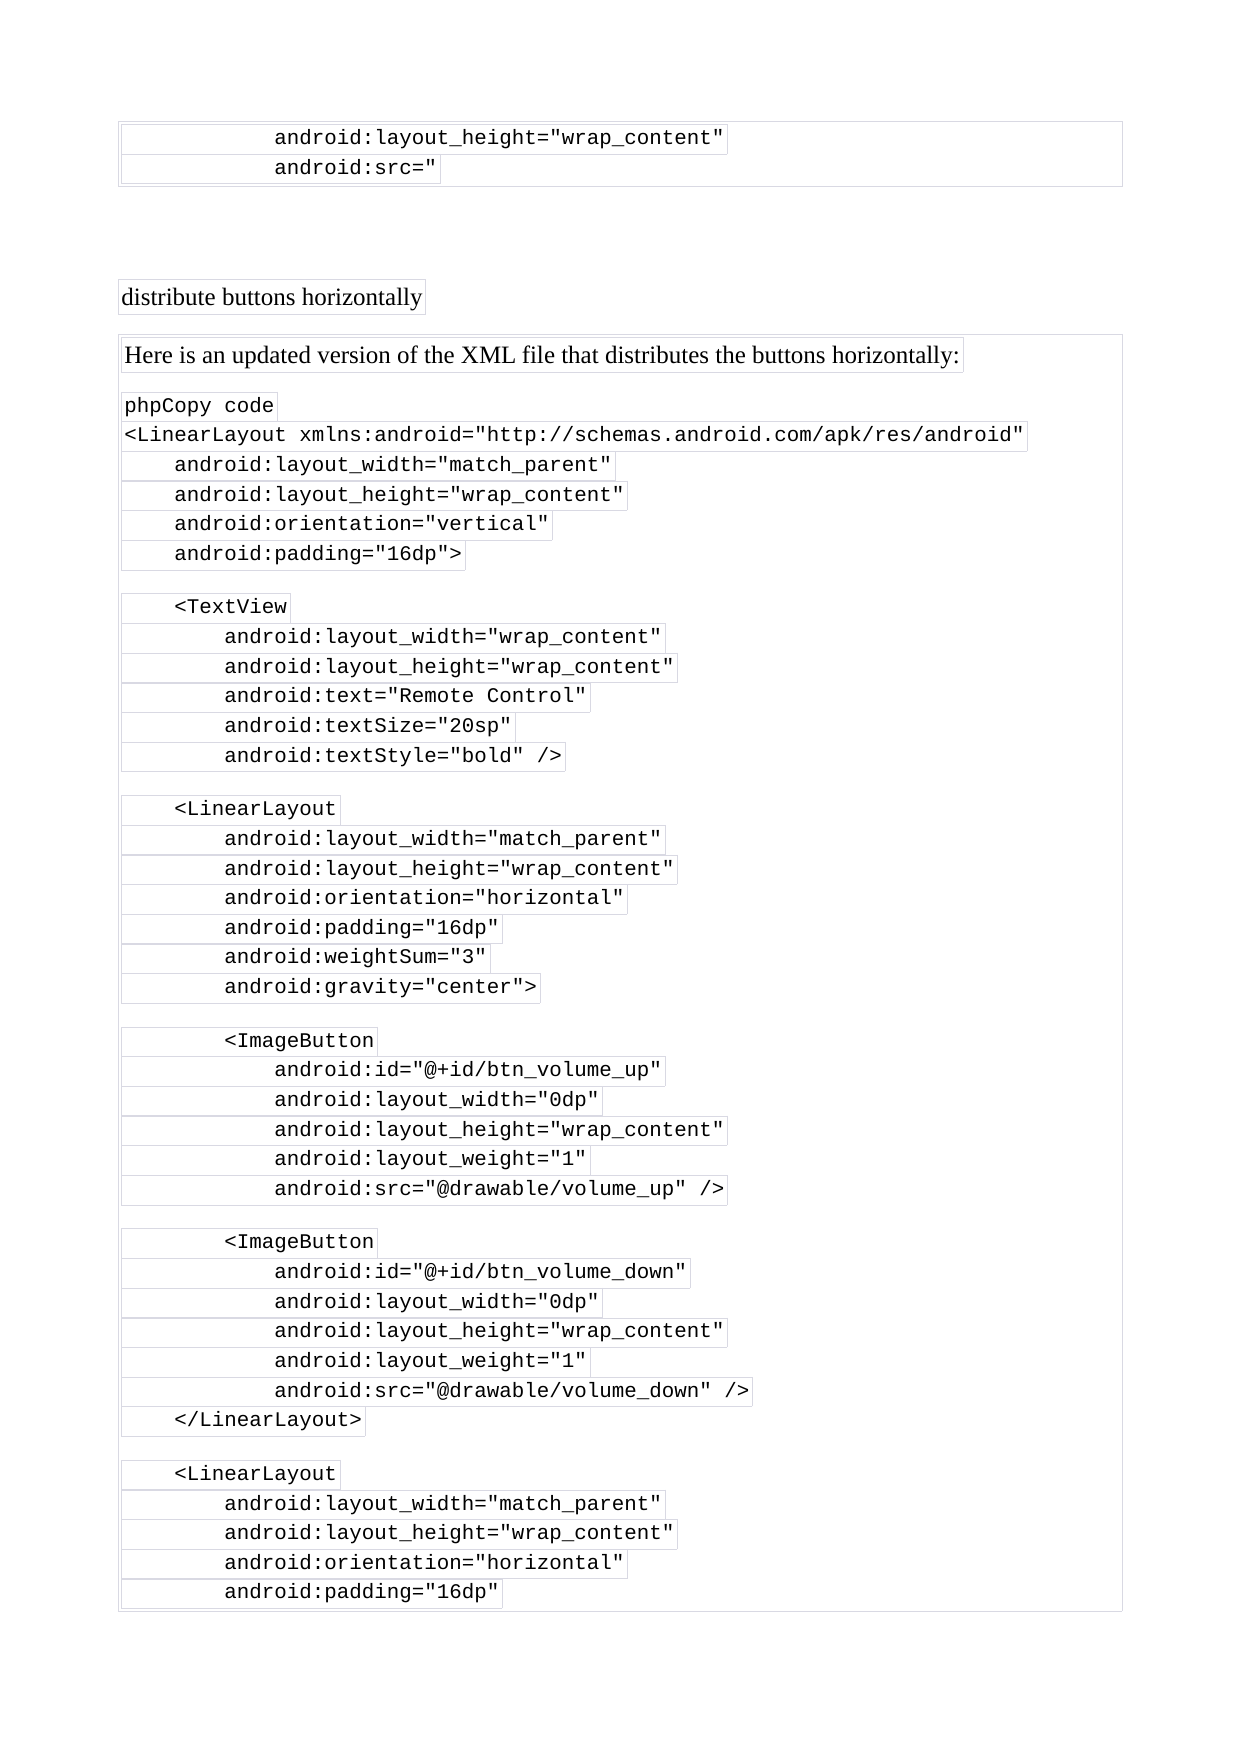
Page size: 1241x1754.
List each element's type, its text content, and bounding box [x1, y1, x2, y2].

text android:layout_weight="1" [122, 1348, 590, 1374]
text android:layout_width="match_parent" [122, 1491, 665, 1516]
text android:id="@+id/btn_volume_up" [122, 1057, 665, 1083]
text android:layout_width="wrap_content" [291, 620, 1122, 650]
text android:textStyle="bold" /> [122, 743, 565, 771]
text android:layout_width="match_parent" [122, 452, 615, 478]
text android:layout_height="wrap_content" [122, 1117, 727, 1142]
text android:layout_height="wrap_content" [666, 1516, 1122, 1546]
text android:padding="16dp" [122, 915, 502, 941]
text <LinearLayout [119, 1457, 1122, 1486]
text [466, 537, 1122, 570]
text android:orientation="horizontal" [122, 1550, 627, 1576]
text android:layout_width="0dp" [122, 1285, 1122, 1314]
text android:textSize="20sp" [122, 709, 1122, 739]
text android:layout_height="wrap_content" [119, 122, 1122, 151]
text </LinearLayout> [122, 1407, 365, 1436]
text android:layout_weight="1" [122, 1146, 590, 1172]
text <LinearLayout [119, 792, 1122, 822]
text android:layout_height="wrap_content" [603, 1113, 1122, 1142]
text android:layout_width="0dp" [122, 1083, 1122, 1113]
text android:layout_height="wrap_content" [616, 478, 1122, 507]
text android:orientation="vertical" [122, 511, 552, 537]
text [591, 679, 1122, 709]
text android:layout_height="wrap_content" [603, 1314, 1122, 1344]
text android:padding="16dp" [119, 1576, 1122, 1611]
text android:src="@drawable/volume_up" /> [591, 1172, 1122, 1205]
text Here is an updated version of the XML file that distributes the buttons horizontally: [119, 335, 1122, 372]
text [628, 881, 1122, 911]
text [591, 1142, 1122, 1172]
text [426, 279, 1122, 314]
text android:layout_width="match_parent" [341, 1486, 1122, 1516]
text <ImageButton [119, 1225, 1122, 1255]
text <LinearLayout xmlns:android="http://schemas.android.com/apk/res/android" [278, 418, 1122, 448]
text <TextView [119, 590, 1122, 620]
text android:textStyle="bold" /> [516, 739, 1122, 771]
text android:text="Remote Control" [122, 684, 590, 709]
text <LinearLayout xmlns:android="http://schemas.android.com/apk/res/android" [122, 422, 1027, 448]
text android:padding="16dp"> [122, 541, 465, 570]
text android:src="@drawable/volume_down" /> [591, 1374, 1122, 1403]
text phpCopy code [119, 388, 1122, 418]
text android:id="@+id/btn_volume_down" [378, 1255, 1122, 1285]
text [616, 448, 1122, 478]
text android:layout_height="wrap_content" [666, 851, 1122, 881]
text android:src="@drawable/volume_down" /> [122, 1378, 752, 1403]
text android:layout_height="wrap_content" [122, 1520, 677, 1546]
text android:weightSum="3" [122, 945, 490, 970]
text [628, 1546, 1122, 1576]
text android:gravity="center"> [122, 974, 540, 1003]
text android:src=" [119, 151, 1122, 186]
text android:layout_height="wrap_content" [122, 1319, 727, 1344]
text [553, 507, 1122, 537]
text distribute buttons horizontally [119, 280, 425, 314]
text <ImageButton [119, 1023, 1122, 1053]
text android:layout_height="wrap_content" [122, 856, 677, 881]
text android:layout_height="wrap_content" [122, 482, 627, 507]
text android:layout_height="wrap_content" [666, 650, 1122, 679]
text android:layout_width="wrap_content" [122, 624, 665, 650]
text [366, 1403, 1122, 1436]
text android:layout_width="match_parent" [341, 822, 1122, 851]
text android:id="@+id/btn_volume_down" [122, 1259, 690, 1285]
text android:layout_height="wrap_content" [122, 654, 677, 679]
text android:orientation="horizontal" [122, 885, 627, 911]
text android:id="@+id/btn_volume_up" [378, 1053, 1122, 1083]
text android:src="@drawable/volume_up" /> [122, 1176, 727, 1205]
text [503, 911, 1122, 941]
text [491, 941, 1122, 970]
text android:gravity="center"> [491, 970, 1122, 1003]
text android:layout_width="match_parent" [122, 826, 665, 851]
text [591, 1344, 1122, 1374]
